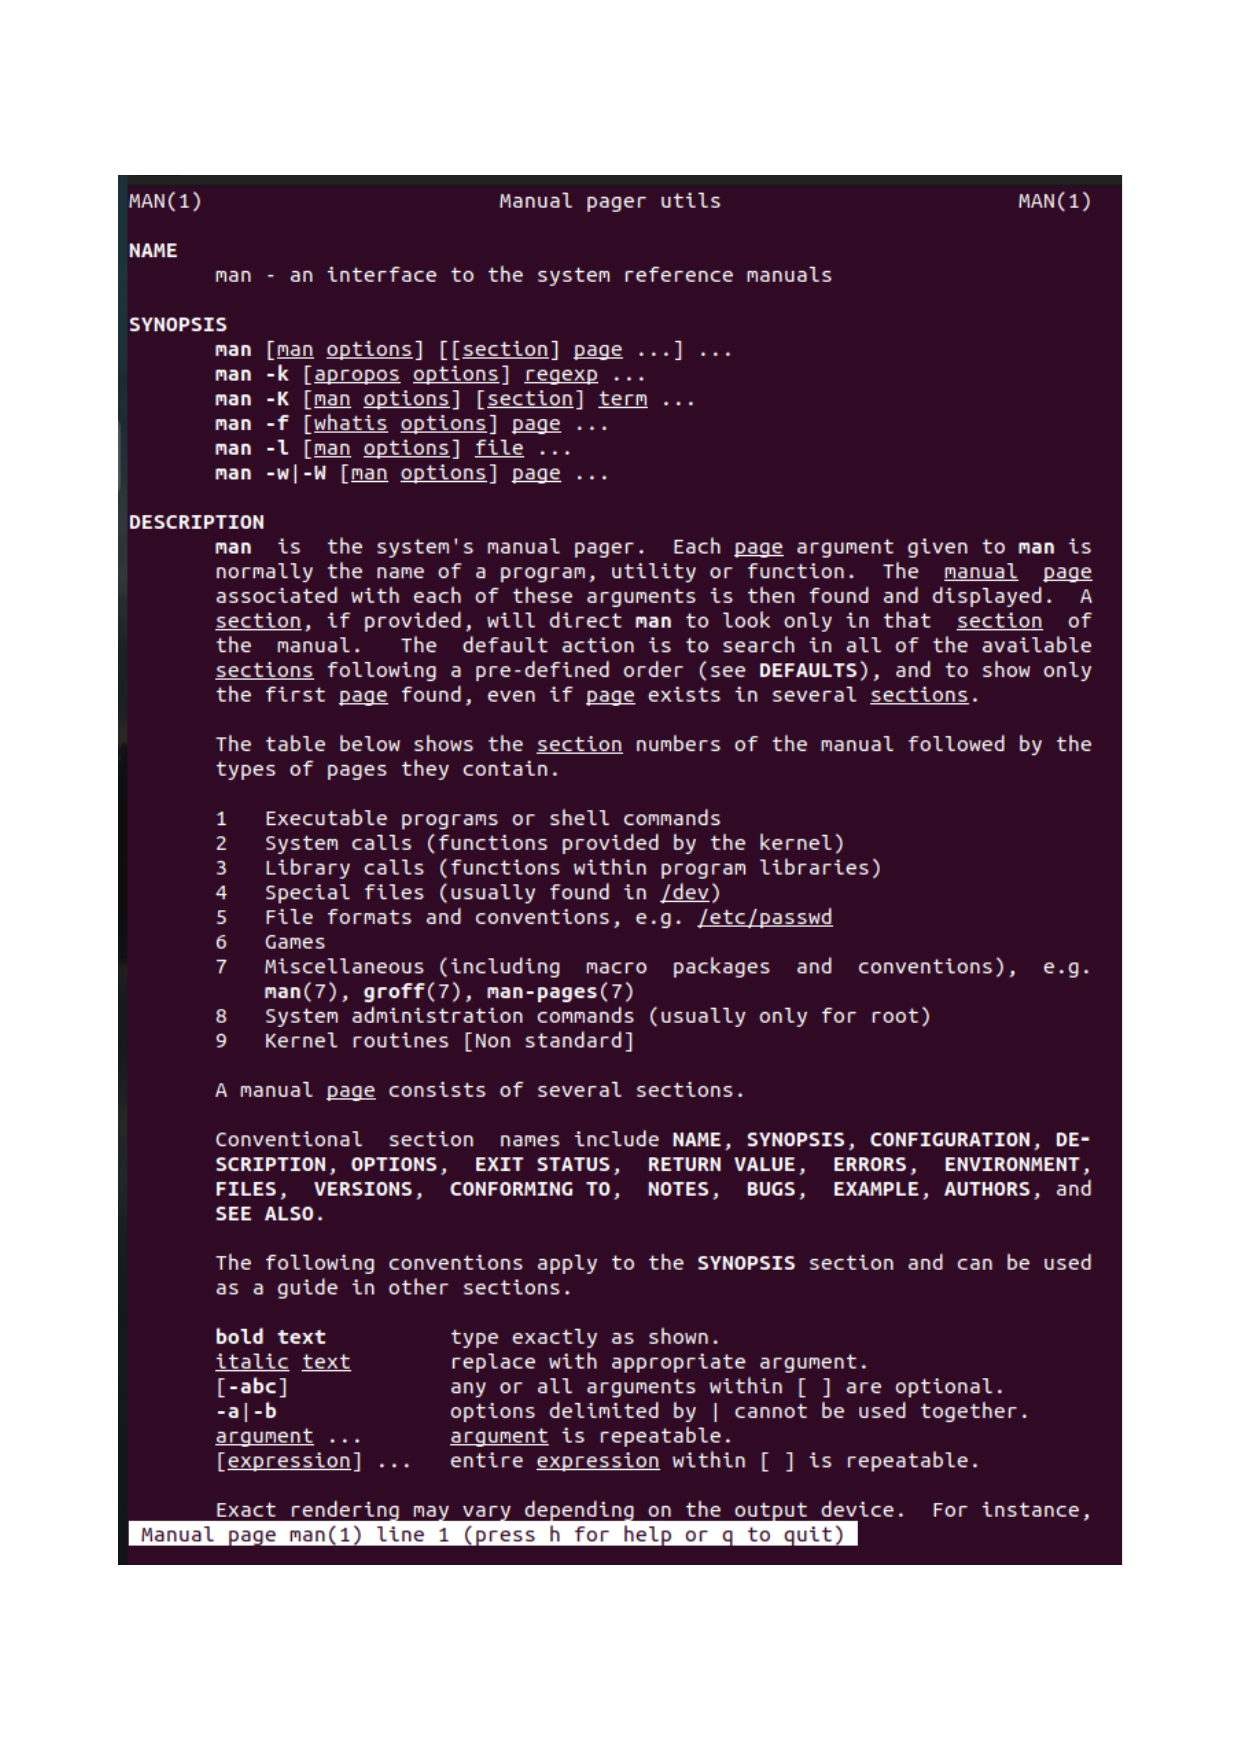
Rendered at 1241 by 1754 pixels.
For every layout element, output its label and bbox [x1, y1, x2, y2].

picture [118, 175, 1123, 1565]
